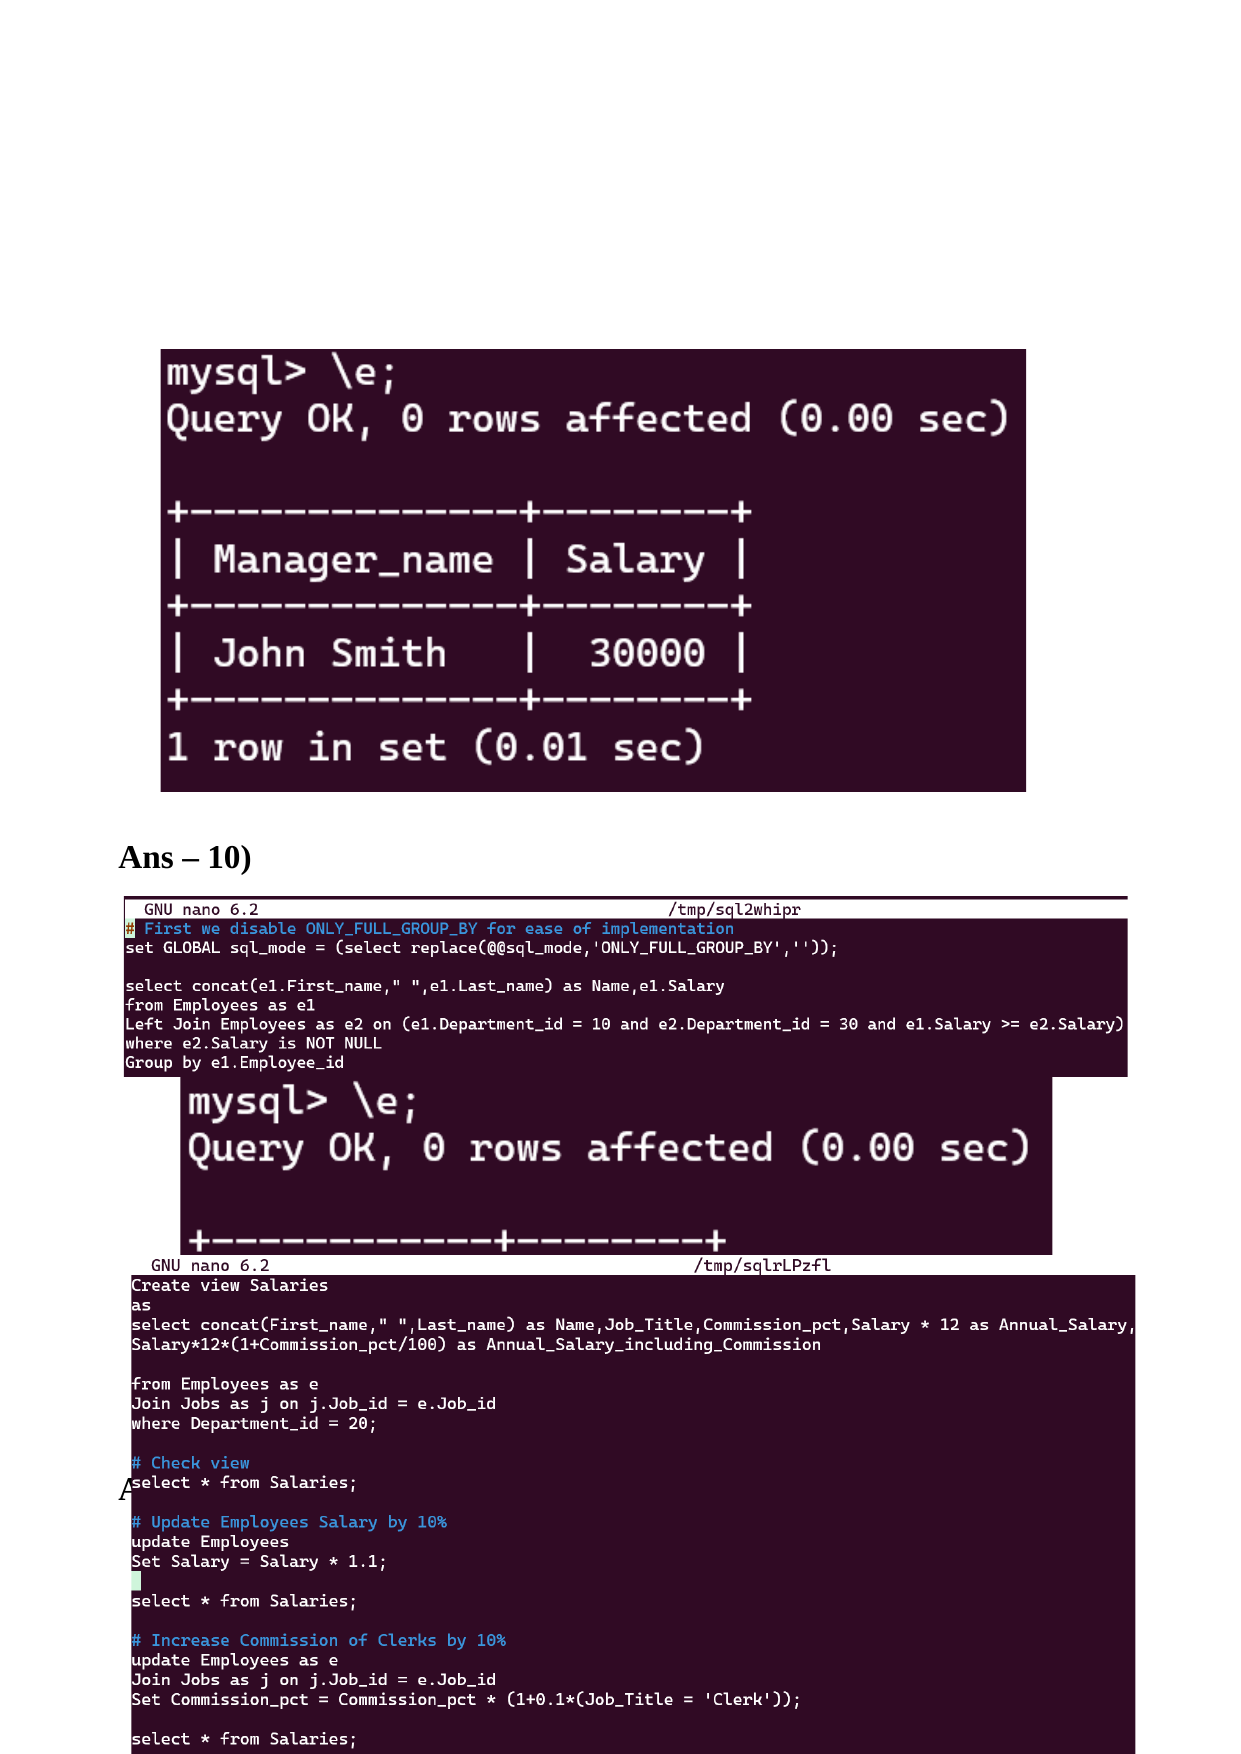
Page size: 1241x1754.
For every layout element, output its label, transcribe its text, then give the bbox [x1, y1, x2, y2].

text Ans – 11) [118, 1493, 131, 1508]
text Ans – 10) [118, 837, 1122, 875]
text Ans – 11) [118, 1469, 131, 1499]
